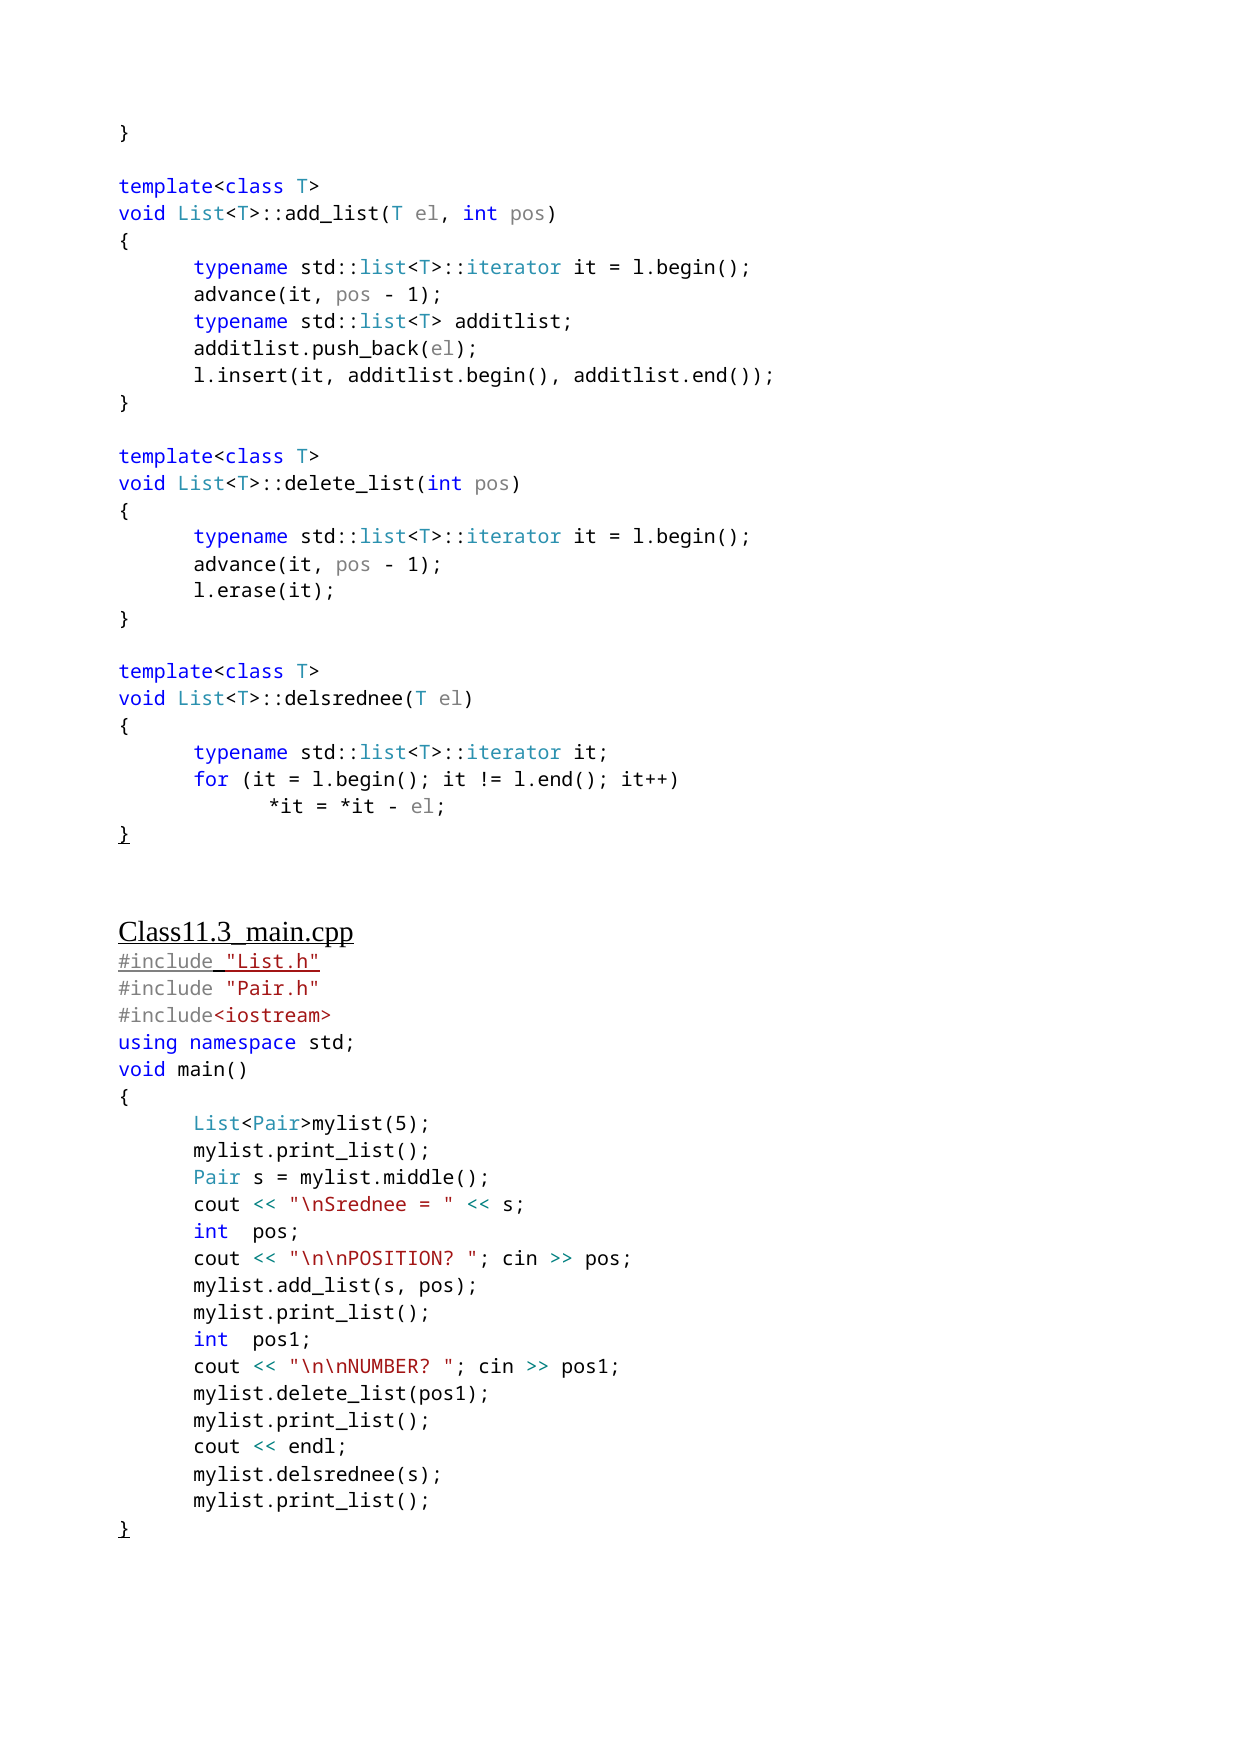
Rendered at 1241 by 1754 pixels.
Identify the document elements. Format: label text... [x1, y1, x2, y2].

text #include<iostream> [118, 1001, 1122, 1028]
text void List<T>::delete_list(int pos) [118, 469, 1122, 496]
text for (it = l.begin(); it != l.end(); it++) [118, 766, 1122, 793]
text Class11.3_main.cpp [118, 914, 1122, 947]
text void main() [118, 1055, 1122, 1082]
text typename std::list<T>::iterator it = l.begin(); [118, 523, 1122, 550]
text Pair s = mylist.middle(); [118, 1163, 1122, 1190]
text advance(it, pos - 1); [118, 280, 1122, 307]
text template<class T> [118, 442, 1122, 469]
text using namespace std; [118, 1028, 1122, 1055]
text cout << "\n\nPOSITION? "; cin >> pos; [118, 1244, 1122, 1271]
text *it = *it - el; [118, 793, 1122, 819]
text { [118, 226, 1122, 253]
text #include "List.h" [118, 947, 1122, 974]
text { [118, 496, 1122, 523]
text mylist.print_list(); [118, 1298, 1122, 1325]
text mylist.print_list(); [118, 1136, 1122, 1163]
text void List<T>::delsrednee(T el) [118, 685, 1122, 712]
text mylist.print_list(); [118, 1406, 1122, 1433]
text typename std::list<T> additlist; [118, 307, 1122, 334]
text } [118, 819, 1122, 847]
text } [118, 388, 1122, 415]
text cout << "\n\nNUMBER? "; cin >> pos1; [118, 1352, 1122, 1379]
text int pos1; [118, 1325, 1122, 1352]
text mylist.delete_list(pos1); [118, 1379, 1122, 1406]
text cout << "\nSrednee = " << s; [118, 1190, 1122, 1217]
text mylist.delsrednee(s); [118, 1460, 1122, 1487]
text typename std::list<T>::iterator it = l.begin(); [118, 253, 1122, 280]
text } [118, 604, 1122, 631]
text cout << endl; [118, 1433, 1122, 1460]
text } [118, 118, 1122, 145]
text List<Pair>mylist(5); [118, 1109, 1122, 1136]
text mylist.print_list(); [118, 1487, 1122, 1514]
text typename std::list<T>::iterator it; [118, 739, 1122, 766]
text } [118, 1514, 1122, 1541]
text template<class T> [118, 658, 1122, 685]
text additlist.push_back(el); [118, 334, 1122, 361]
text void List<T>::add_list(T el, int pos) [118, 199, 1122, 226]
text { [118, 1082, 1122, 1109]
text #include "Pair.h" [118, 974, 1122, 1001]
text int pos; [118, 1217, 1122, 1244]
text l.erase(it); [118, 577, 1122, 604]
text l.insert(it, additlist.begin(), additlist.end()); [118, 361, 1122, 388]
text mylist.add_list(s, pos); [118, 1271, 1122, 1298]
text template<class T> [118, 172, 1122, 199]
text advance(it, pos - 1); [118, 550, 1122, 577]
text { [118, 712, 1122, 739]
